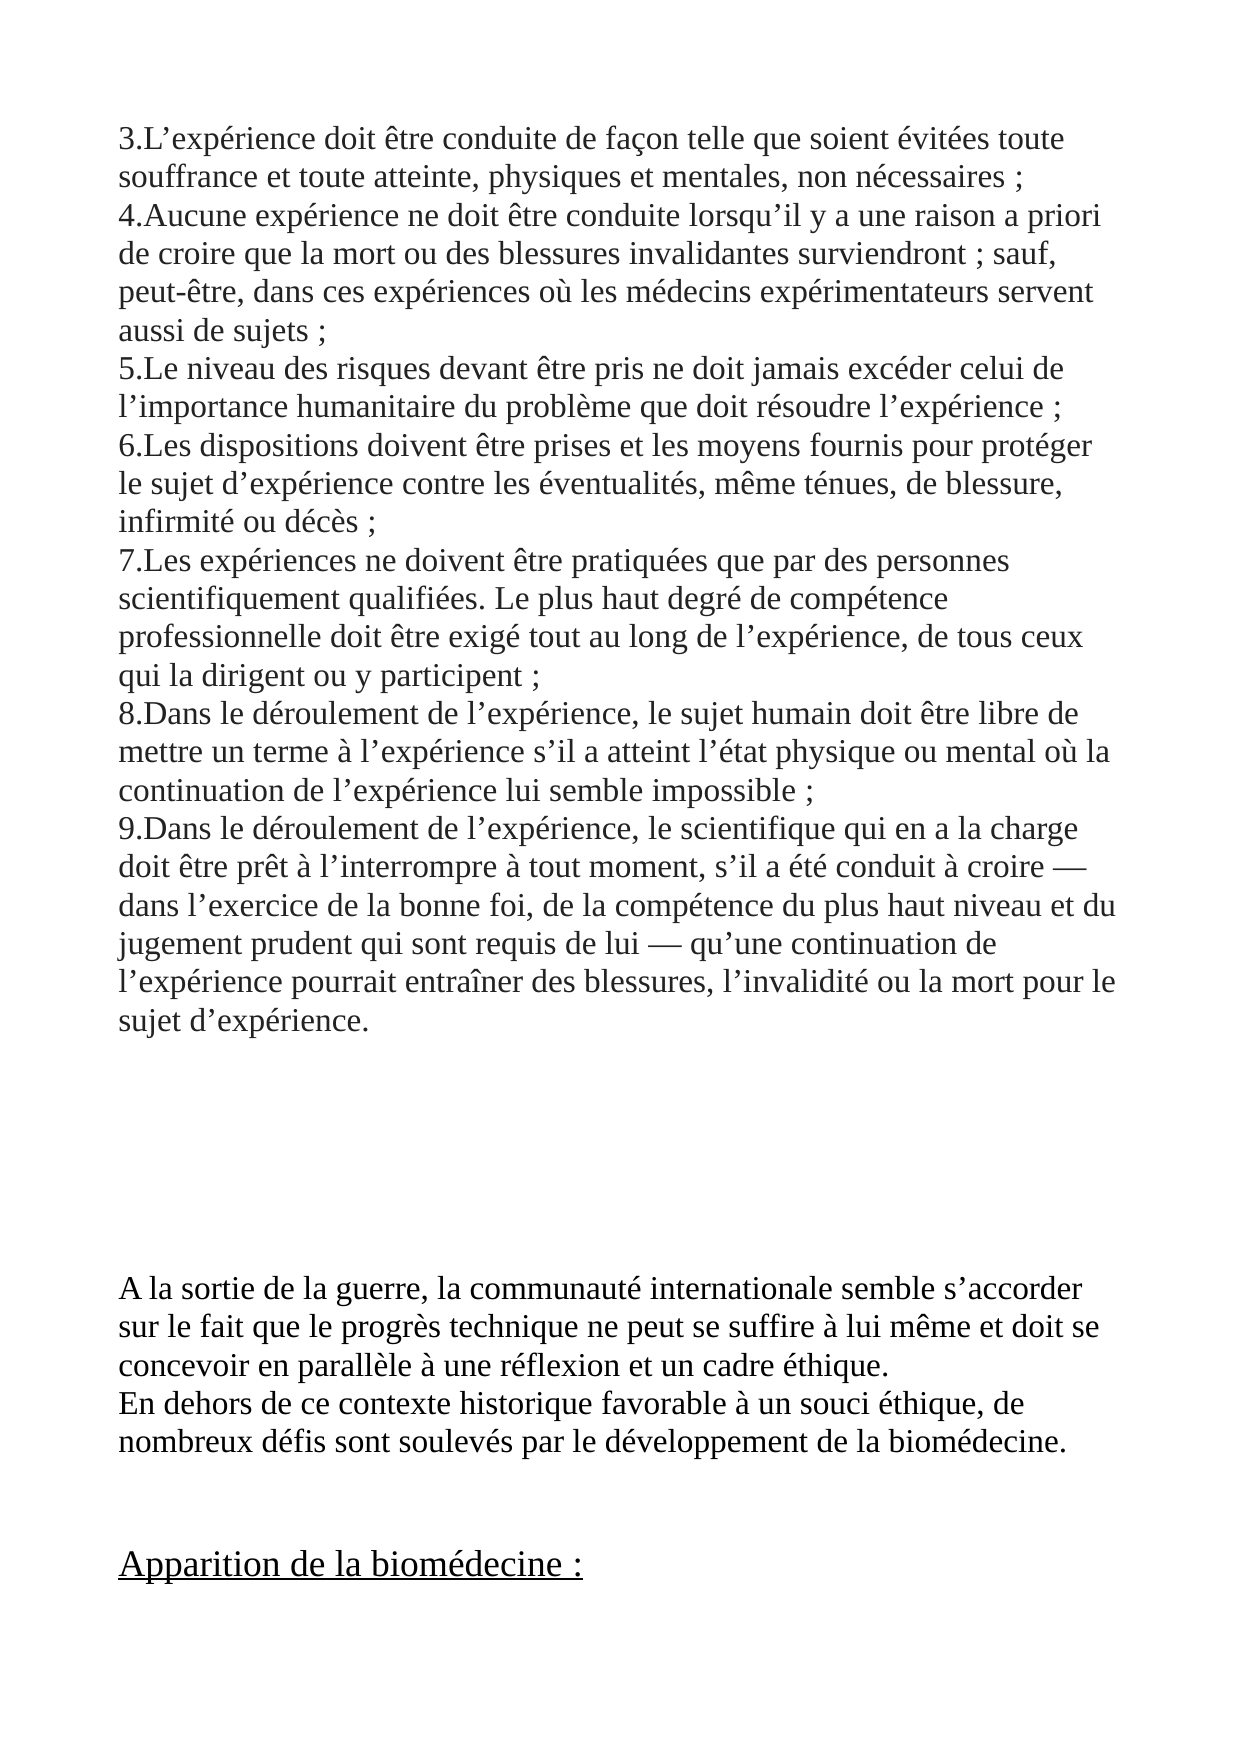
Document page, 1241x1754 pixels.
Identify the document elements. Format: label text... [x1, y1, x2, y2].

list Aucune expérience ne doit être conduite lorsqu’il y a une raison a priori de croire que la mort ou des blessures invalidantes surviendront ; sauf, peut-être, dans ces expériences où les médecins expérimentateurs servent aussi de sujets ; [118, 195, 1122, 348]
list Les dispositions doivent être prises et les moyens fournis pour protéger le sujet d’expérience contre les éventualités, même ténues, de blessure, infirmité ou décès ; [118, 425, 1122, 540]
list Les expériences ne doivent être pratiquées que par des personnes scientifiquement qualifiées. Le plus haut degré de compétence professionnelle doit être exigé tout au long de l’expérience, de tous ceux qui la dirigent ou y participent ; [118, 540, 1122, 693]
list Le niveau des risques devant être pris ne doit jamais excéder celui de l’importance humanitaire du problème que doit résoudre l’expérience ; [118, 348, 1122, 425]
text Apparition de la biomédecine : [118, 1541, 1122, 1584]
list L’expérience doit être conduite de façon telle que soient évitées toute souffrance et toute atteinte, physiques et mentales, non nécessaires ; [118, 118, 1122, 195]
text A la sortie de la guerre, la communauté internationale semble s’accorder sur le fait que le progrès technique ne peut se suffire à lui même et doit se concevoir en parallèle à une réflexion et un cadre éthique. [118, 1268, 1122, 1383]
list Dans le déroulement de l’expérience, le sujet humain doit être libre de mettre un terme à l’expérience s’il a atteint l’état physique ou mental où la continuation de l’expérience lui semble impossible ; [118, 693, 1122, 808]
text En dehors de ce contexte historique favorable à un souci éthique, de nombreux défis sont soulevés par le développement de la biomédecine. [118, 1383, 1122, 1460]
list Dans le déroulement de l’expérience, le scientifique qui en a la charge doit être prêt à l’interrompre à tout moment, s’il a été conduit à croire — dans l’exercice de la bonne foi, de la compétence du plus haut niveau et du jugement prudent qui sont requis de lui — qu’une continuation de l’expérience pourrait entraîner des blessures, l’invalidité ou la mort pour le sujet d’expérience. [118, 808, 1122, 1038]
